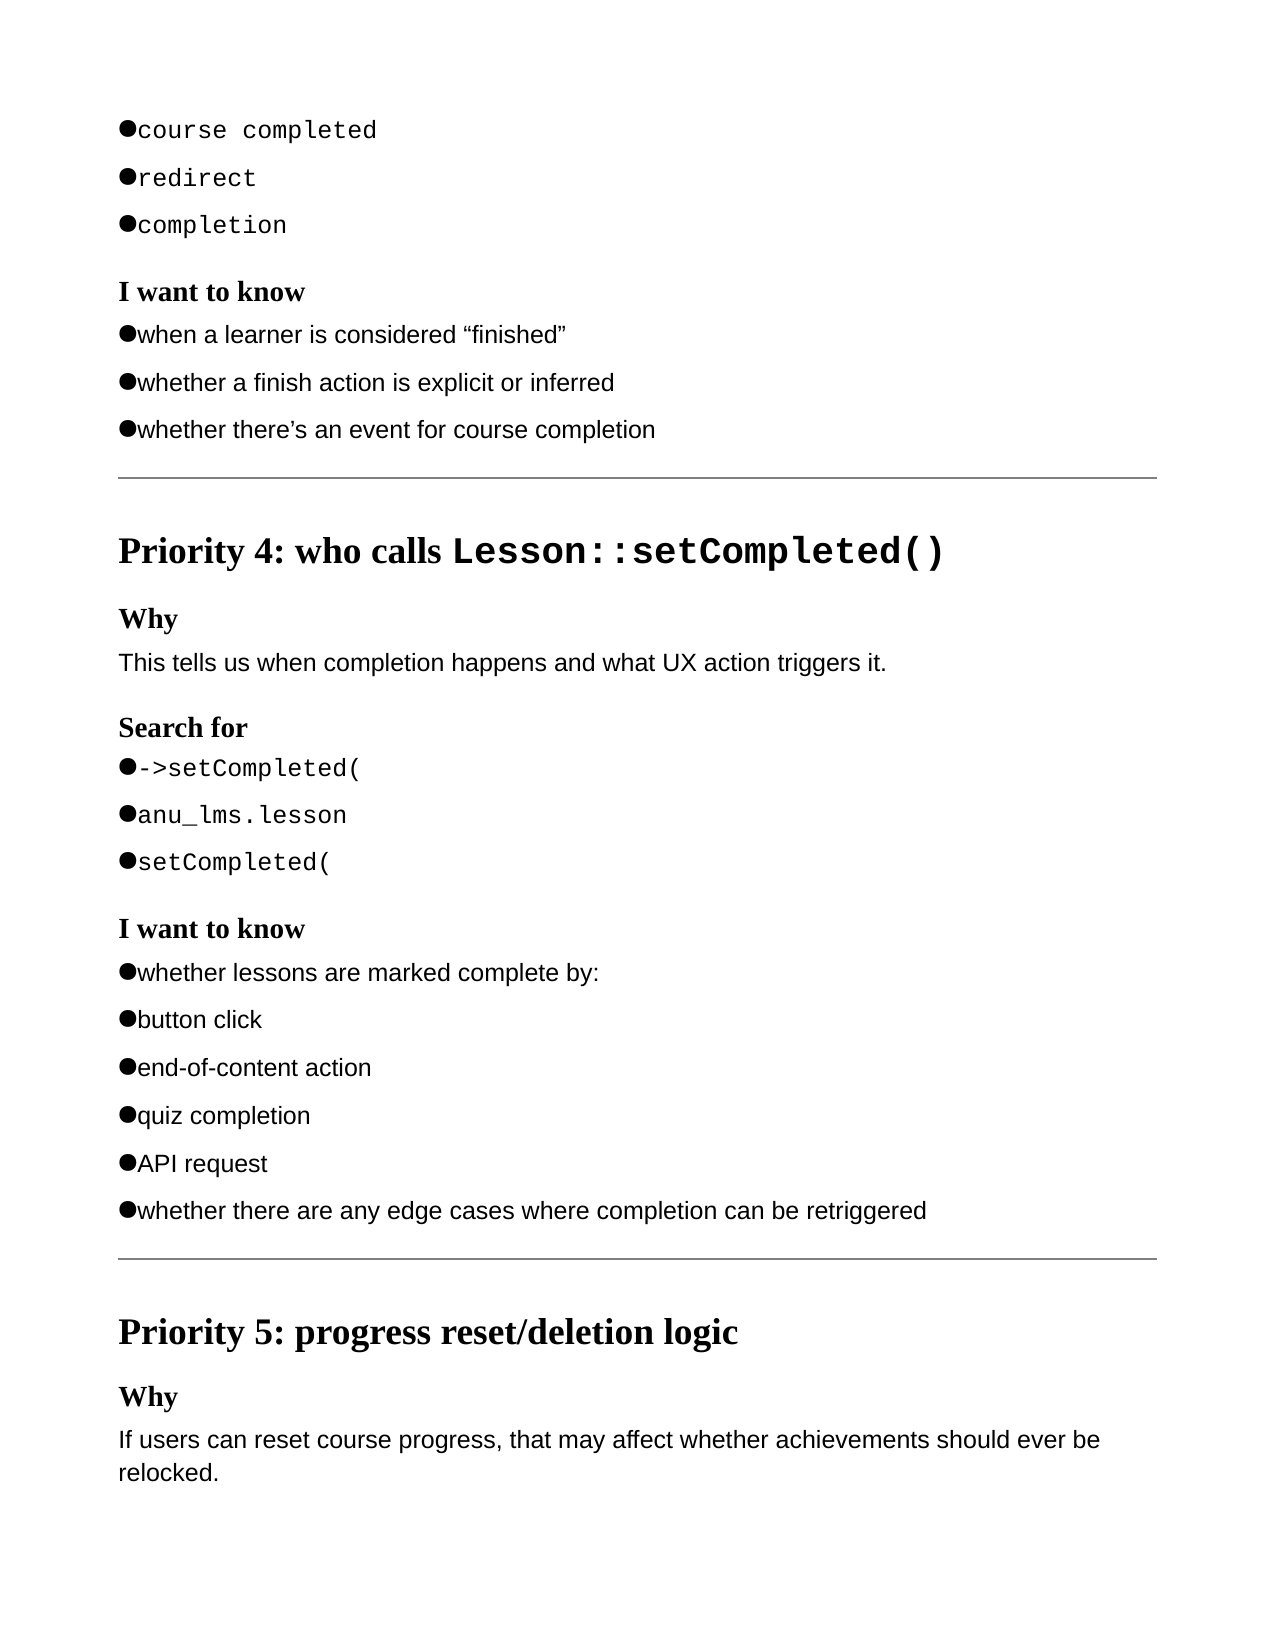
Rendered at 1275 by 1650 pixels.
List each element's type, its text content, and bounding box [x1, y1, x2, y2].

list quiz completion [118, 1101, 1157, 1130]
list completion [118, 212, 1157, 241]
list whether there’s an event for course completion [118, 415, 1157, 444]
list whether there are any edge cases where completion can be retriggered [118, 1196, 1157, 1225]
list redirect [118, 165, 1157, 193]
list API request [118, 1148, 1157, 1177]
text This tells us when completion happens and what UX action triggers it. [118, 648, 1157, 676]
list setCompleted( [118, 850, 1157, 878]
list button click [118, 1005, 1157, 1034]
list anu_lms.lesson [118, 803, 1157, 831]
subtitle Search for [118, 710, 1157, 743]
subtitle I want to know [118, 274, 1157, 307]
list ->setCompleted( [118, 756, 1157, 784]
list whether lessons are marked complete by: [118, 958, 1157, 987]
subtitle Priority 5: progress reset/deletion logic [118, 1309, 1157, 1352]
list when a learner is considered “finished” [118, 320, 1157, 349]
subtitle Why [118, 602, 1157, 635]
subtitle Priority 4: who calls Lesson::setCompleted() [118, 528, 1157, 574]
subtitle Why [118, 1379, 1157, 1413]
list course completed [118, 118, 1157, 146]
subtitle I want to know [118, 912, 1157, 945]
list whether a finish action is explicit or inferred [118, 368, 1157, 397]
text If users can reset course progress, that may affect whether achievements should ever be relocked. [118, 1425, 1157, 1487]
list end-of-content action [118, 1053, 1157, 1082]
